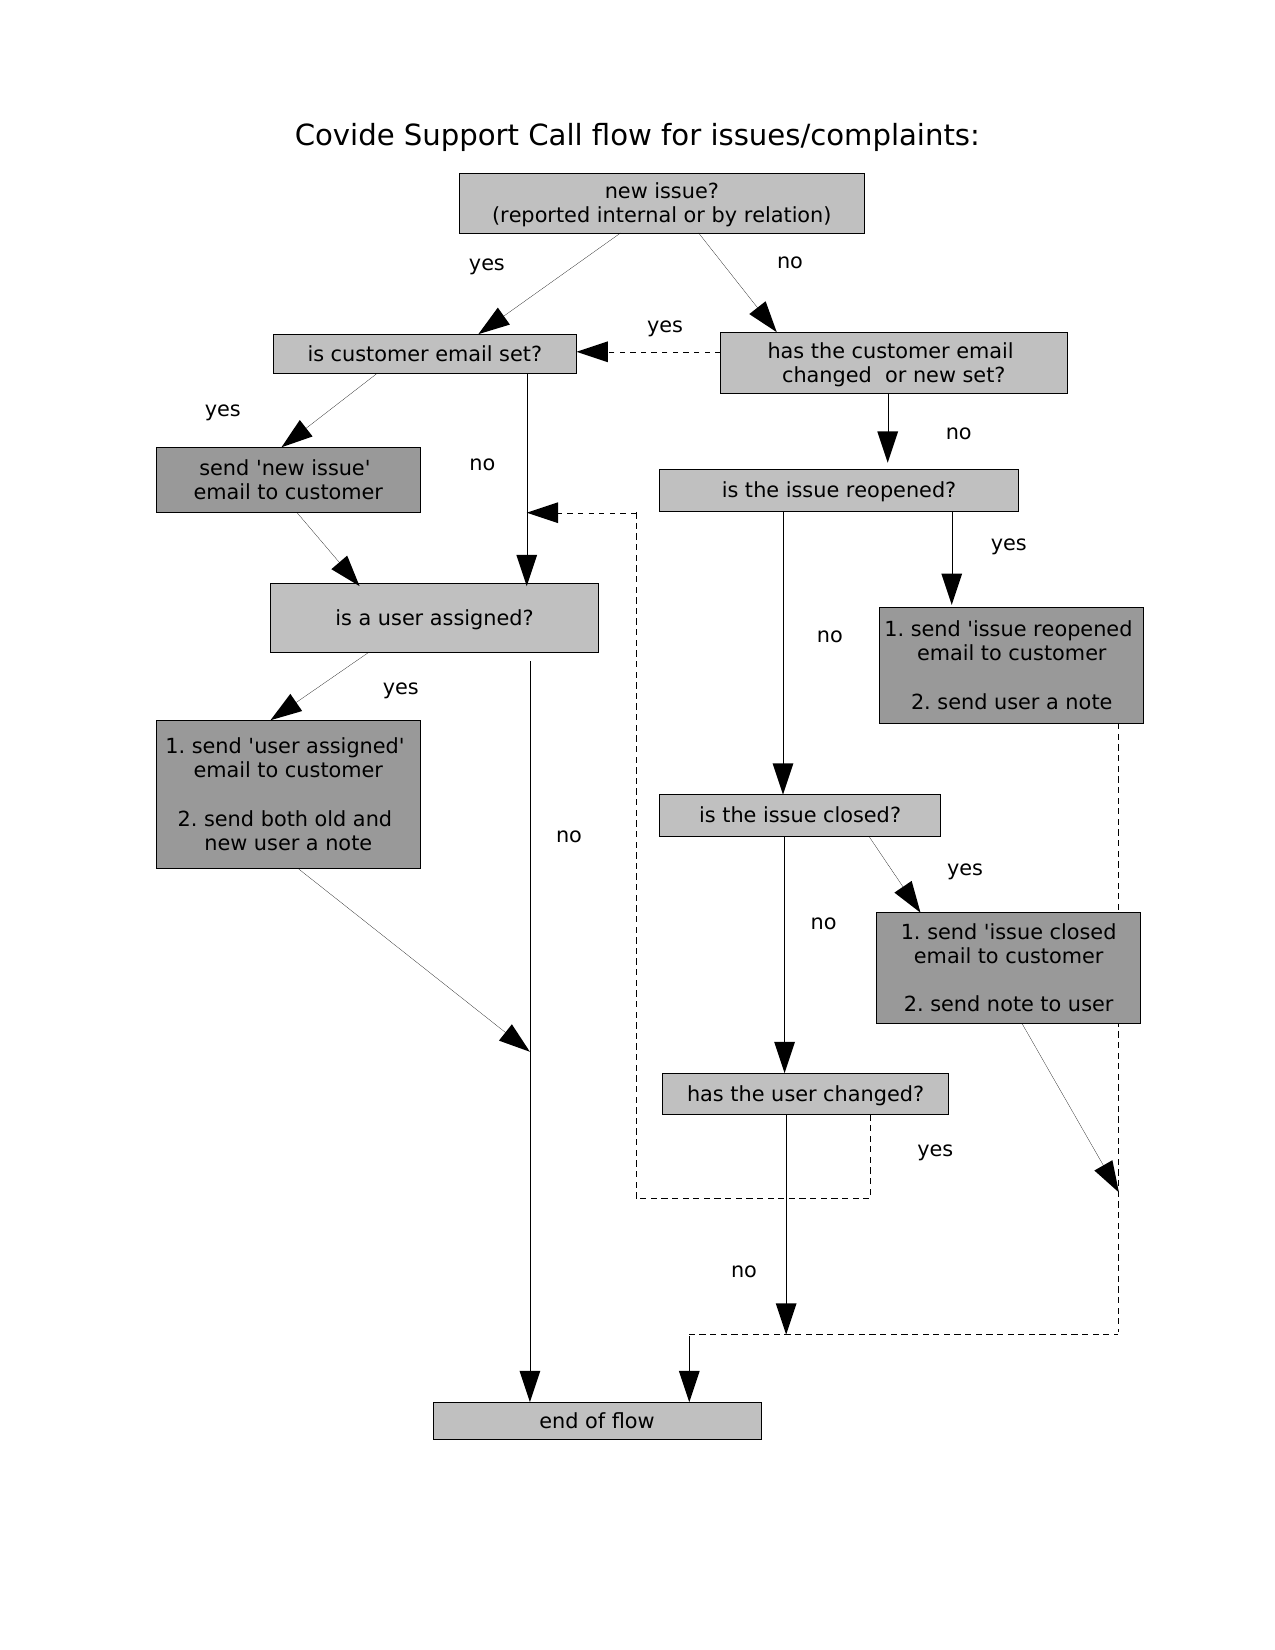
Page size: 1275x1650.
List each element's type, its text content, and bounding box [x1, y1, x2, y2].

text Covide Support Call flow for issues/complaints: [118, 118, 1157, 152]
